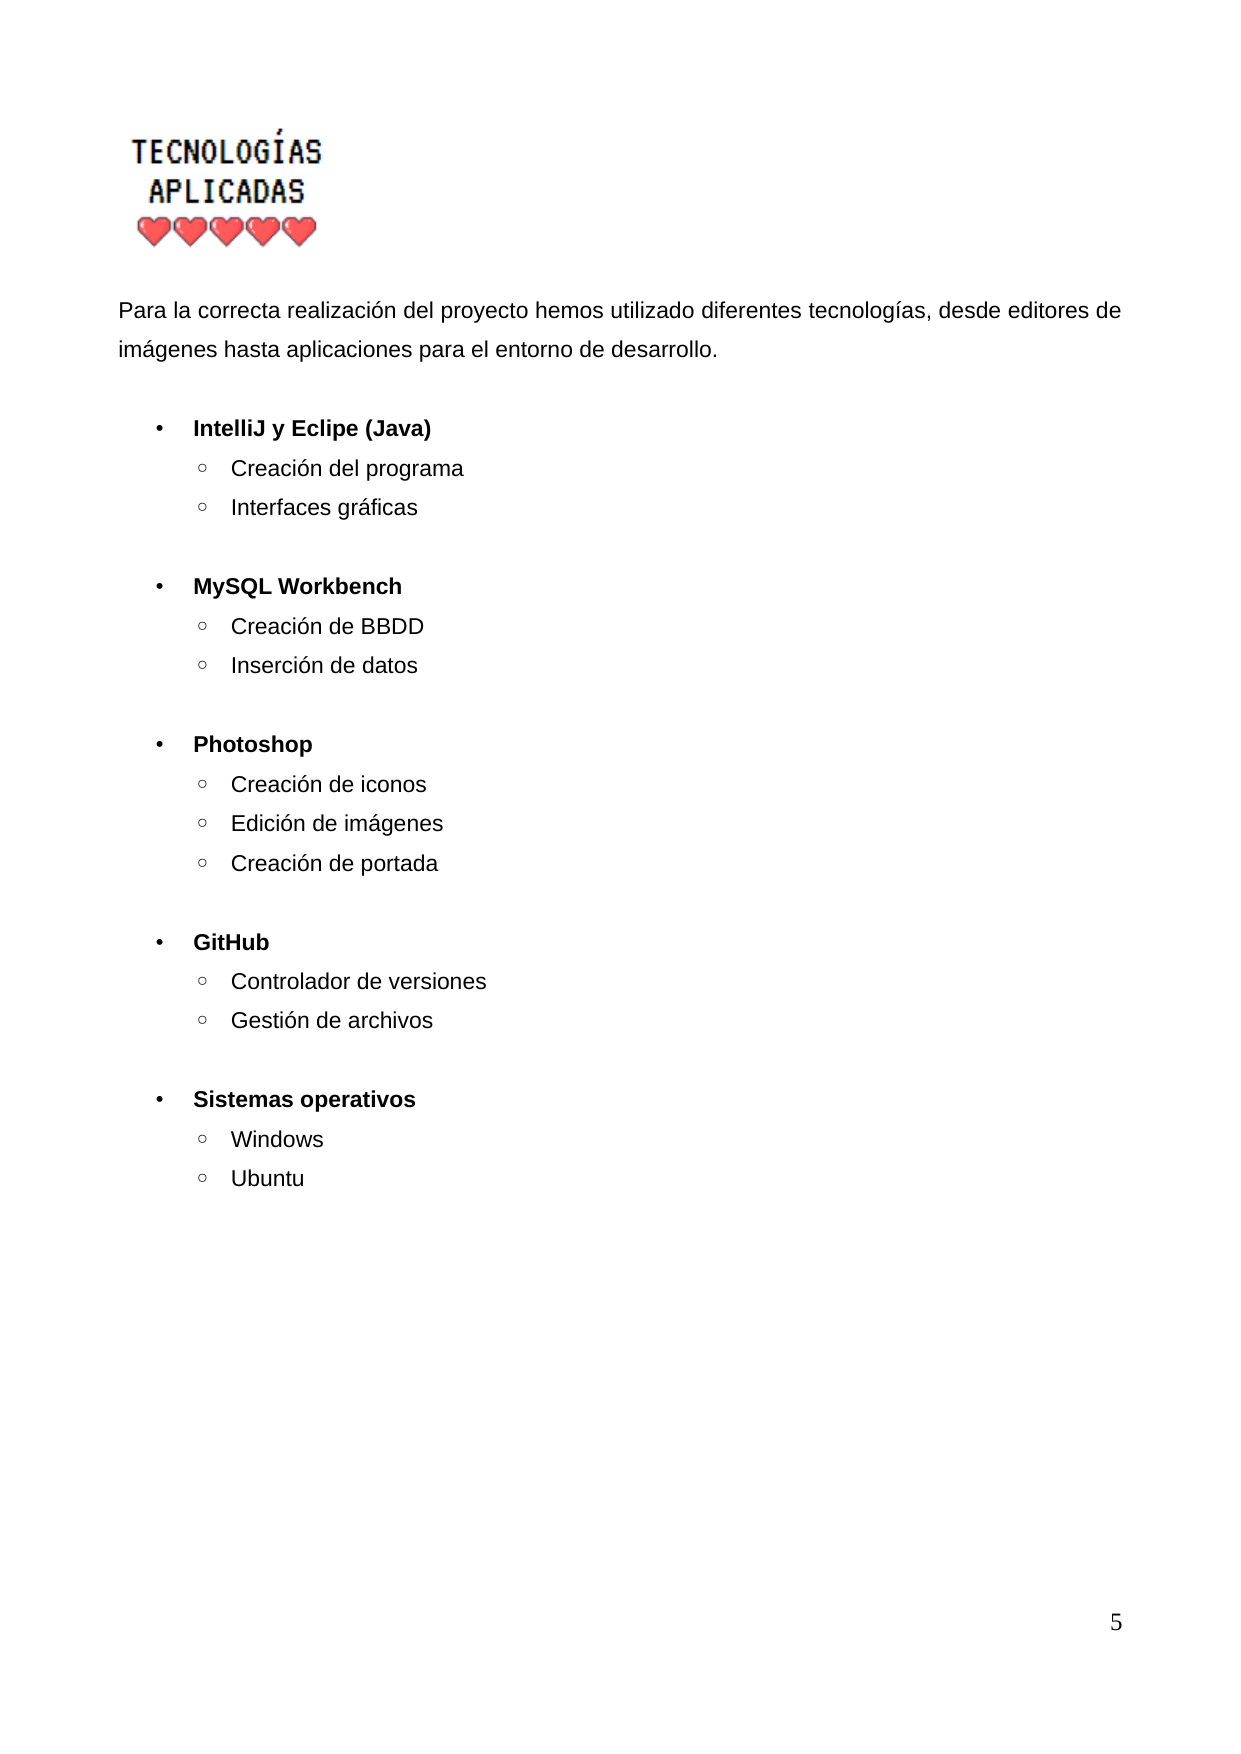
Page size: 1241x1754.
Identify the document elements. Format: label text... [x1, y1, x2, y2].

list Edición de imágenes [193, 810, 1122, 836]
picture [124, 122, 332, 257]
list Inserción de datos [193, 652, 1122, 678]
list Gestión de archivos [193, 1007, 1122, 1034]
list Creación del programa [193, 455, 1122, 481]
list Photoshop [156, 731, 1122, 757]
list Creación de BBDD [193, 613, 1122, 639]
list GitHub [156, 928, 1122, 955]
list Creación de portada [193, 849, 1122, 876]
subtitle Tecnologías aplicadas [332, 183, 1122, 187]
list Windows [193, 1126, 1122, 1152]
list Ubuntu [193, 1165, 1122, 1192]
list Interfaces gráficas [193, 494, 1122, 521]
list Creación de iconos [193, 771, 1122, 797]
list Sistemas operativos [156, 1086, 1122, 1113]
text Para la correcta realización del proyecto hemos utilizado diferentes tecnologías, desde editores de imágenes hasta aplicaciones para el entorno de desarrollo. [118, 297, 1122, 363]
list MySQL Workbench [156, 573, 1122, 599]
list Controlador de versiones [193, 968, 1122, 994]
list IntelliJ y Eclipe (Java) [156, 415, 1122, 442]
